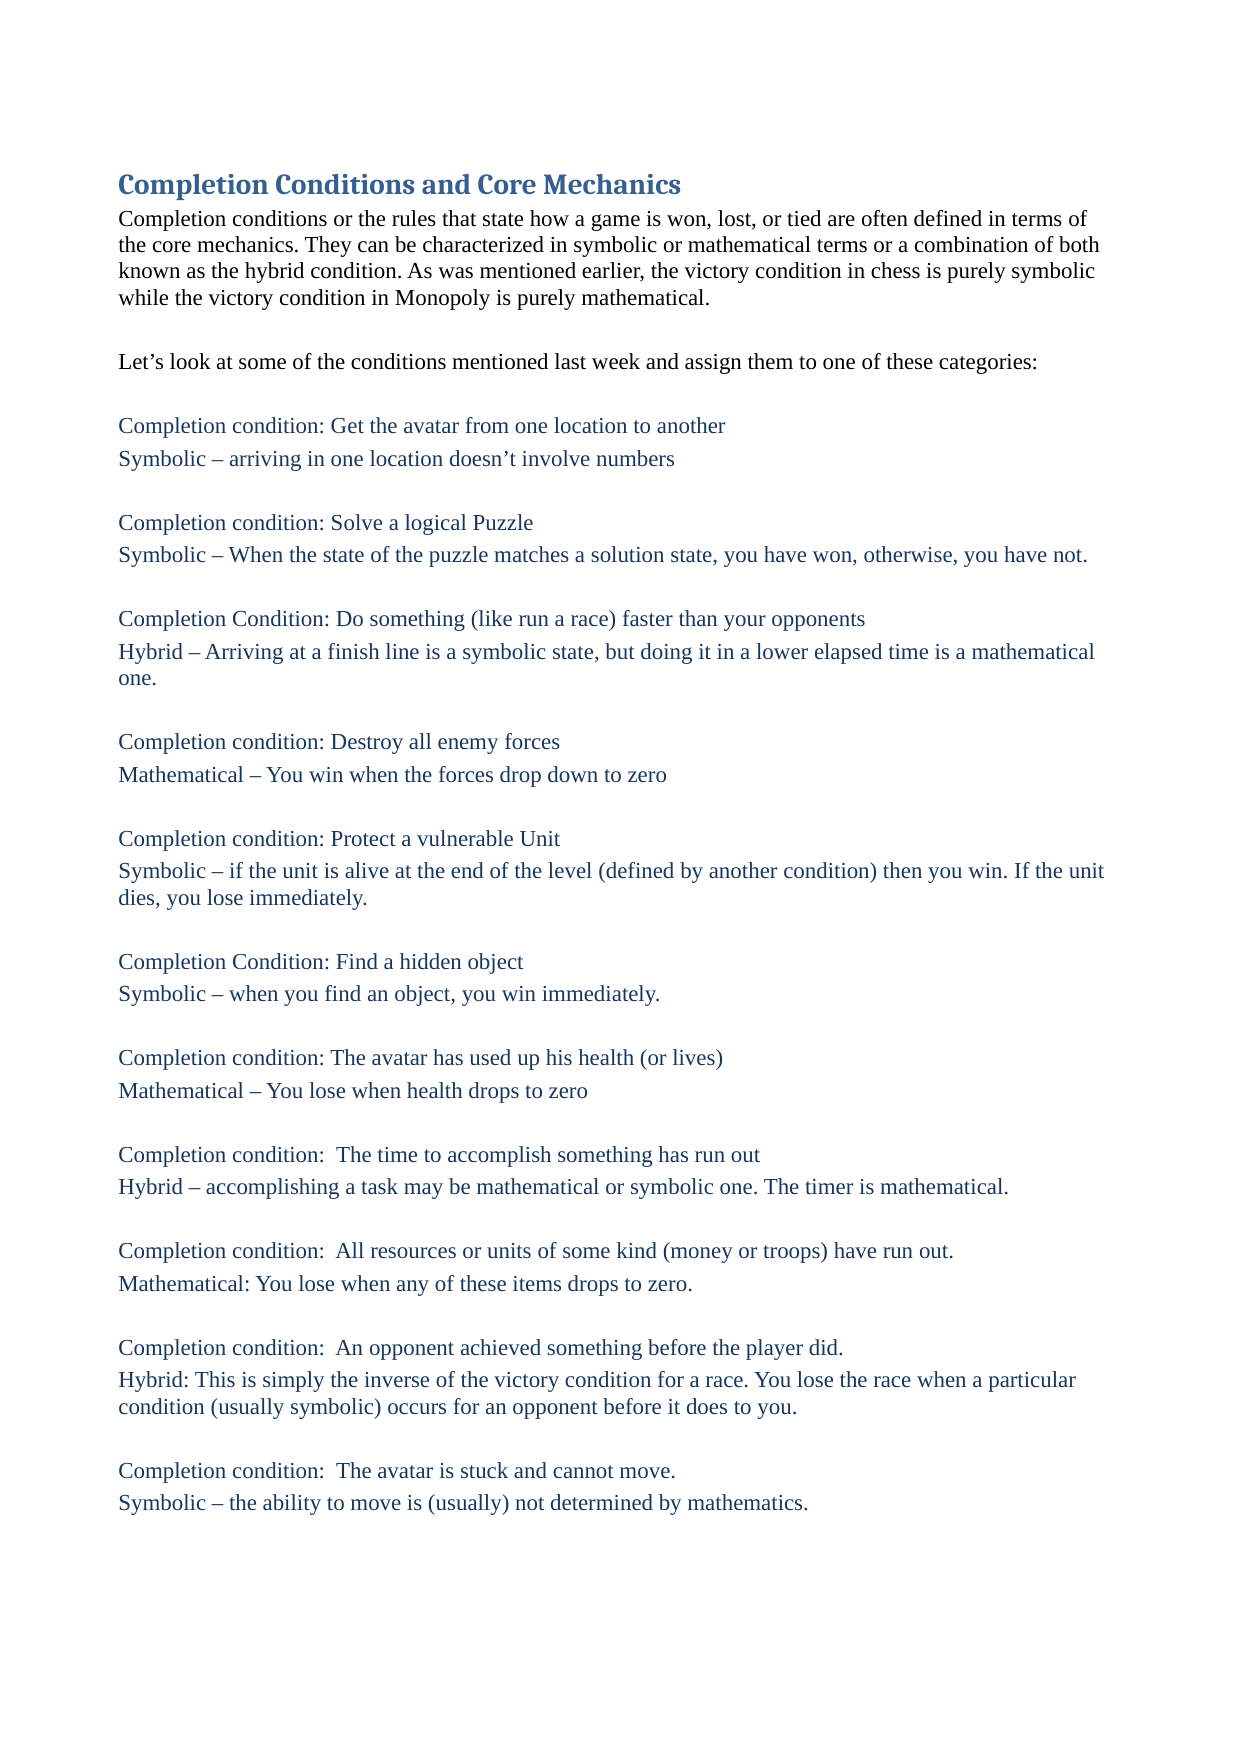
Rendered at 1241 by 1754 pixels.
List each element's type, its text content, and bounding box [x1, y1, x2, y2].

text Completion condition: All resources or units of some kind (money or troops) have run out. [118, 1238, 1122, 1264]
text Symbolic – When the state of the puzzle matches a solution state, you have won, otherwise, you have not. [118, 541, 1122, 567]
text Completion Condition: Find a hidden object [118, 948, 1122, 974]
text Completion condition: An opponent achieved something before the player did. [118, 1334, 1122, 1361]
text Completion condition: The time to accomplish something has run out [118, 1141, 1122, 1167]
text Hybrid – Arriving at a finish line is a symbolic state, but doing it in a lower elapsed time is a mathematical one. [118, 638, 1122, 690]
text Symbolic – arriving in one location doesn’t involve numbers [118, 444, 1122, 471]
text Symbolic – when you find an object, you win immediately. [118, 980, 1122, 1006]
text Hybrid: This is simply the inverse of the victory condition for a race. You lose the race when a particular condition (usually symbolic) occurs for an opponent before it does to you. [118, 1366, 1122, 1419]
text Symbolic – if the unit is alive at the end of the level (defined by another condition) then you win. If the unit dies, you lose immediately. [118, 857, 1122, 910]
text Completion condition: Get the avatar from one location to another [118, 412, 1122, 439]
text Completion conditions or the rules that state how a game is won, lost, or tied are often defined in terms of the core mechanics. They can be characterized in symbolic or mathematical terms or a combination of both known as the hybrid condition. As was mentioned earlier, the victory condition in chess is purely symbolic while the victory condition in Monopoly is purely mathematical. [118, 204, 1122, 310]
text Completion condition: Protect a vulnerable Unit [118, 825, 1122, 851]
text Completion condition: The avatar has used up his health (or lives) [118, 1044, 1122, 1071]
text Completion Condition: Do something (like run a race) faster than your opponents [118, 606, 1122, 632]
text Mathematical – You lose when health drops to zero [118, 1077, 1122, 1103]
text Completion condition: The avatar is stuck and cannot move. [118, 1457, 1122, 1483]
text Let’s look at some of the conditions mentioned last week and assign them to one of these categories: [118, 348, 1122, 374]
text Mathematical: You lose when any of these items drops to zero. [118, 1270, 1122, 1296]
text Completion condition: Destroy all enemy forces [118, 728, 1122, 755]
text Completion condition: Solve a logical Puzzle [118, 509, 1122, 535]
text Hybrid – accomplishing a task may be mathematical or symbolic one. The timer is mathematical. [118, 1173, 1122, 1199]
text Symbolic – the ability to move is (usually) not determined by mathematics. [118, 1489, 1122, 1516]
subtitle Completion Conditions and Core Mechanics [118, 168, 1122, 202]
text Mathematical – You win when the forces drop down to zero [118, 761, 1122, 787]
